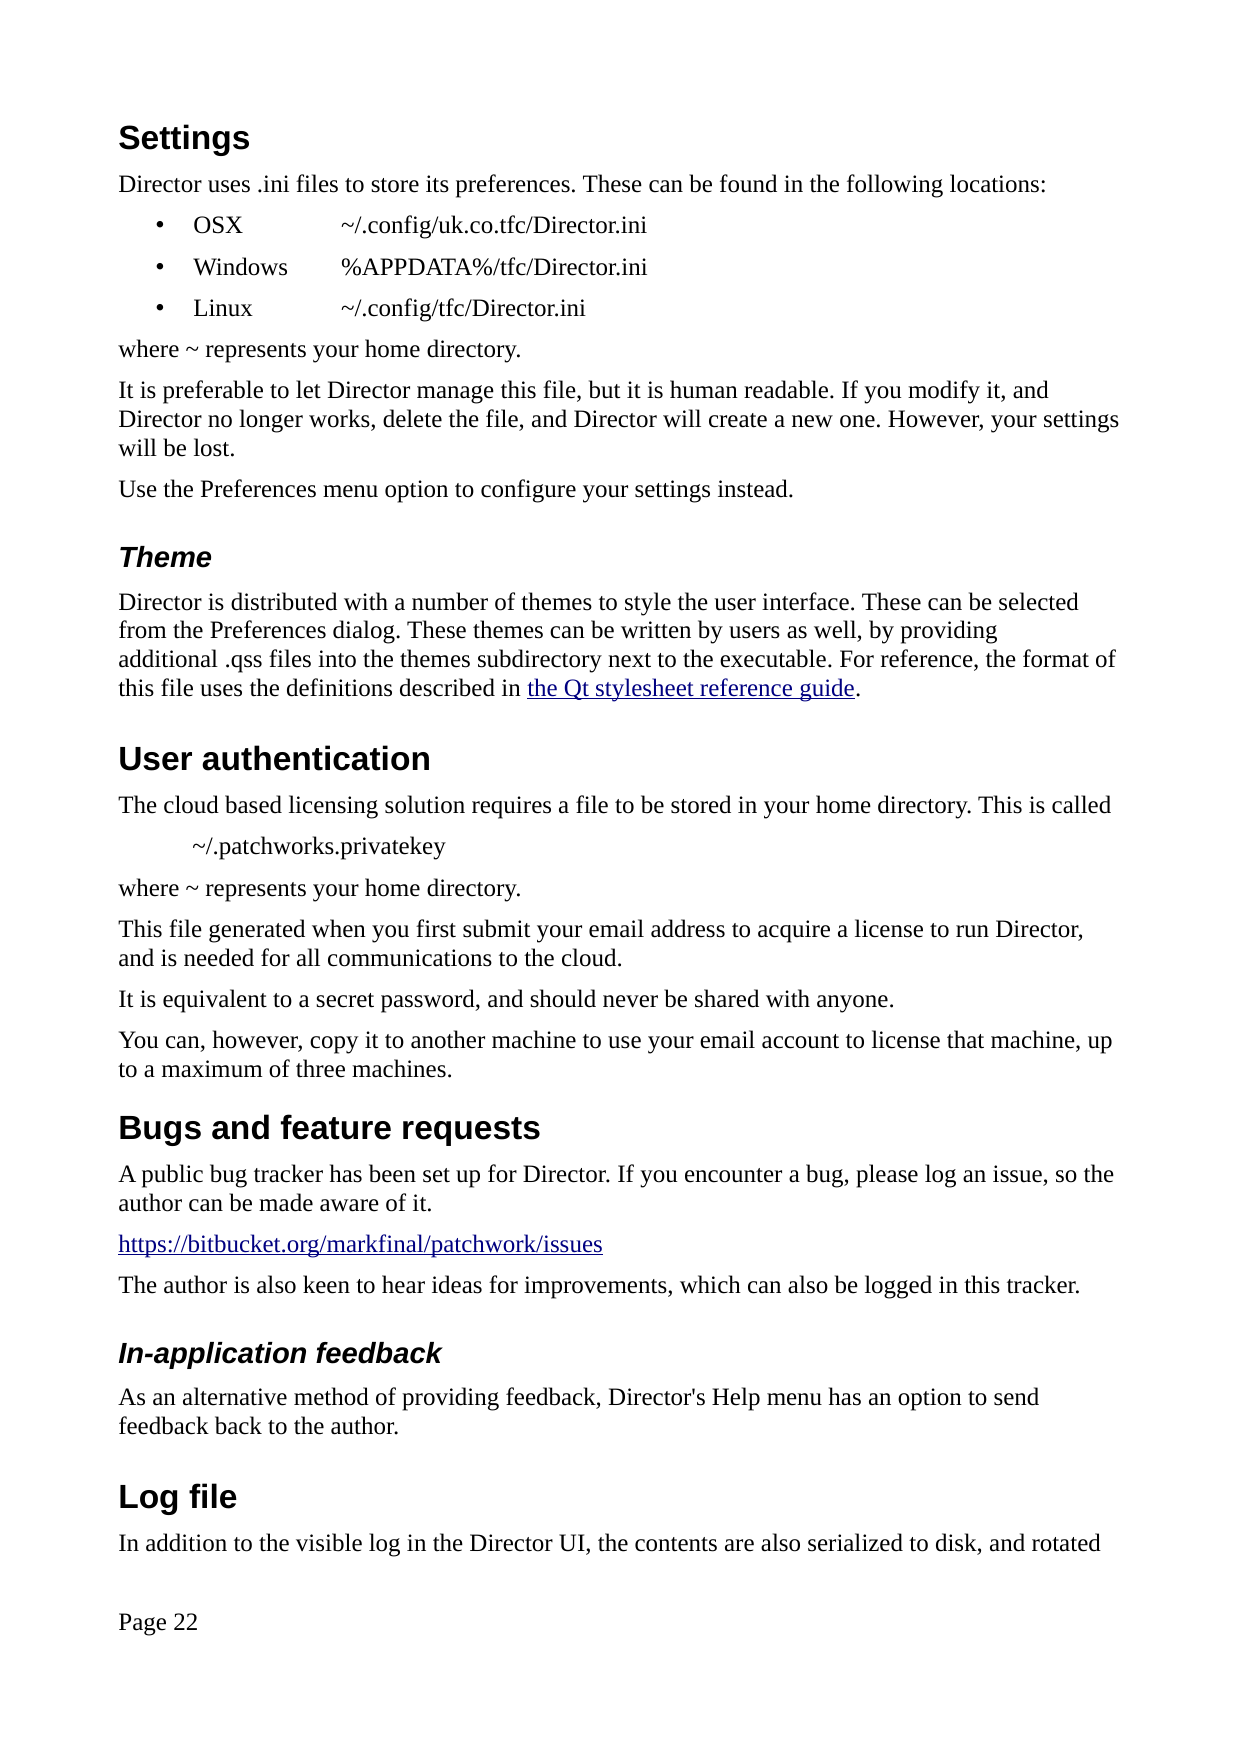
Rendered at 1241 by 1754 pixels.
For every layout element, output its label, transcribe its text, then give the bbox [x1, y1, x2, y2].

text This file generated when you first submit your email address to acquire a license to run Director, and is needed for all communications to the cloud. [118, 914, 1122, 971]
text It is preferable to let Director manage this file, but it is human readable. If you modify it, and Director no longer works, delete the file, and Director will create a new one. However, your settings will be lost. [118, 376, 1122, 462]
text where ~ represents your home directory. [118, 873, 1122, 901]
subtitle In-application feedback [118, 1336, 1122, 1370]
text Use the Preferences menu option to configure your settings instead. [118, 474, 1122, 503]
text As an alternative method of providing feedback, Director's Help menu has an option to send feedback back to the author. [118, 1382, 1122, 1440]
text The cloud based licensing solution requires a file to be stored in your home directory. This is called [118, 790, 1122, 819]
subtitle User authentication [118, 739, 1122, 778]
text A public bug tracker has been set up for Director. If you encounter a bug, please log an issue, so the author can be made aware of it. [118, 1159, 1122, 1216]
text ~/.patchworks.privatekey [118, 831, 1122, 860]
subtitle Theme [118, 541, 1122, 574]
text Director is distributed with a number of themes to style the user interface. These can be selected from the Preferences dialog. These themes can be written by users as well, by providing additional .qss files into the themes subdirectory next to the executable. For reference, the format of this file uses the definitions described in the Qt stylesheet reference guide. [118, 587, 1122, 702]
text It is equivalent to a secret password, and should never be shared with anyone. [118, 984, 1122, 1013]
subtitle Bugs and feature requests [118, 1108, 1122, 1146]
text In addition to the visible log in the Director UI, the contents are also serialized to disk, and rotated [118, 1528, 1122, 1557]
text https://bitbucket.org/markfinal/patchwork/issues [118, 1229, 1122, 1258]
text You can, however, copy it to another machine to use your email account to license that machine, up to a maximum of three machines. [118, 1025, 1122, 1083]
list Linux ~/.config/tfc/Director.ini [156, 293, 1122, 322]
text Director uses .ini files to store its preferences. These can be found in the following locations: [118, 169, 1122, 198]
list OSX ~/.config/uk.co.tfc/Director.ini [156, 211, 1122, 239]
text where ~ represents your home directory. [118, 334, 1122, 363]
text The author is also keen to hear ideas for improvements, which can also be logged in this tracker. [118, 1270, 1122, 1299]
subtitle Settings [118, 118, 1122, 157]
subtitle Log file [118, 1477, 1122, 1516]
list Windows %APPDATA%/tfc/Director.ini [156, 252, 1122, 281]
